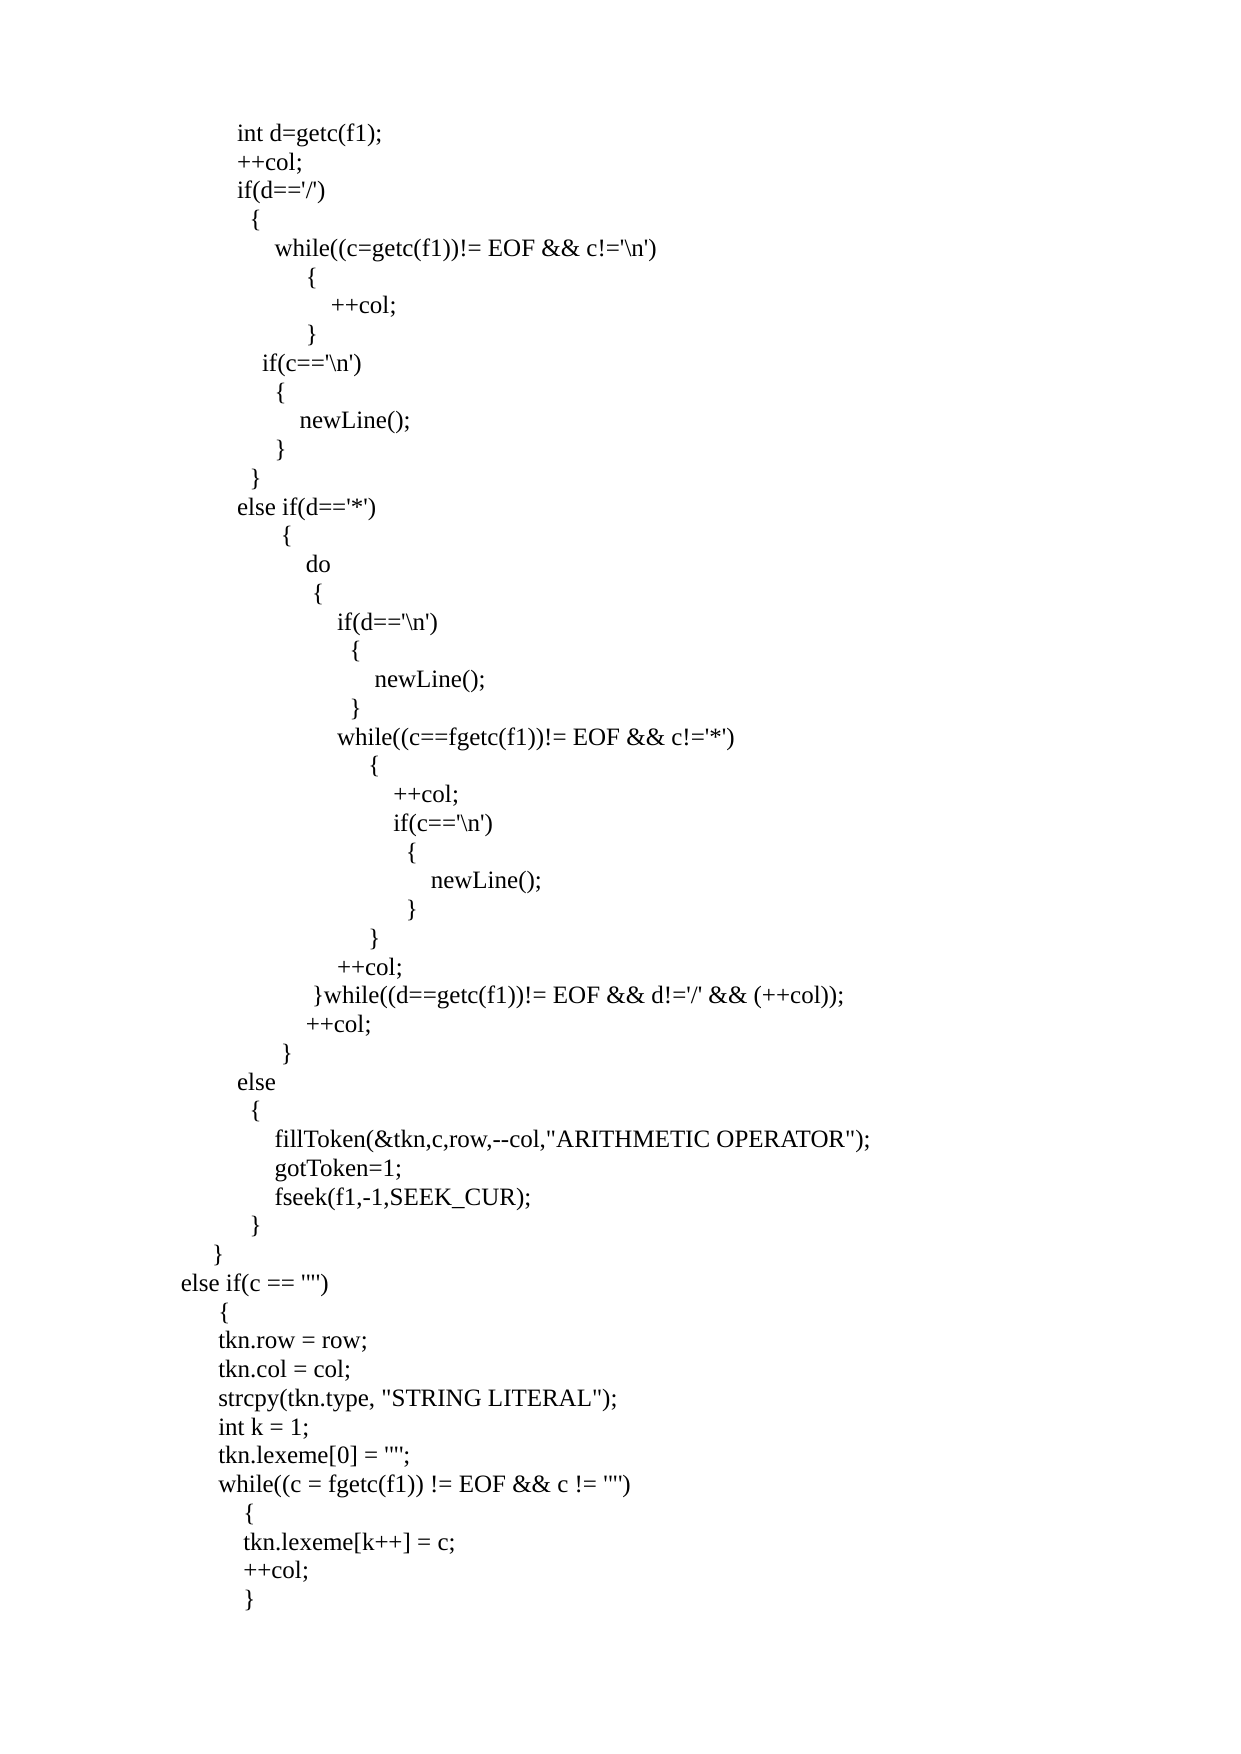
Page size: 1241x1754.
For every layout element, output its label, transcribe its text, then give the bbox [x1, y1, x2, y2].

text } [118, 319, 1122, 348]
text newLine(); [118, 406, 1122, 434]
text } [118, 1211, 1122, 1239]
text gotToken=1; [118, 1153, 1122, 1182]
text ++col; [118, 779, 1122, 808]
text tkn.lexeme[k++] = c; [118, 1527, 1122, 1556]
text { [118, 1096, 1122, 1124]
text }while((d==getc(f1))!= EOF && d!='/' && (++col)); [118, 981, 1122, 1009]
text ++col; [118, 1009, 1122, 1038]
text } [118, 693, 1122, 722]
text { [118, 1297, 1122, 1326]
text } [118, 434, 1122, 463]
text if(c=='\n') [118, 808, 1122, 837]
text tkn.row = row; [118, 1326, 1122, 1354]
text fseek(f1,-1,SEEK_CUR); [118, 1182, 1122, 1211]
text } [118, 894, 1122, 923]
text } [118, 1584, 1122, 1613]
text { [118, 751, 1122, 779]
text } [118, 1038, 1122, 1067]
text { [118, 377, 1122, 406]
text } [118, 923, 1122, 952]
text else if(d=='*') [118, 492, 1122, 521]
text ++col; [118, 1556, 1122, 1584]
text int k = 1; [118, 1412, 1122, 1441]
text newLine(); [118, 866, 1122, 894]
text { [118, 204, 1122, 233]
text ++col; [118, 952, 1122, 981]
text } [118, 1239, 1122, 1268]
text int d=getc(f1); [118, 118, 1122, 147]
text else if(c == '"') [118, 1268, 1122, 1297]
text if(d=='/') [118, 176, 1122, 204]
text while((c=getc(f1))!= EOF && c!='\n') [118, 233, 1122, 262]
text while((c = fgetc(f1)) != EOF && c != '"') [118, 1469, 1122, 1498]
text newLine(); [118, 664, 1122, 693]
text { [118, 262, 1122, 291]
text if(d=='\n') [118, 607, 1122, 636]
text { [118, 636, 1122, 664]
text ++col; [118, 291, 1122, 319]
text strcpy(tkn.type, "STRING LITERAL"); [118, 1383, 1122, 1412]
text { [118, 521, 1122, 549]
text ++col; [118, 147, 1122, 176]
text } [118, 463, 1122, 492]
text { [118, 1498, 1122, 1527]
text { [118, 578, 1122, 607]
text do [118, 549, 1122, 578]
text while((c==fgetc(f1))!= EOF && c!='*') [118, 722, 1122, 751]
text if(c=='\n') [118, 348, 1122, 377]
text tkn.col = col; [118, 1354, 1122, 1383]
text fillToken(&tkn,c,row,--col,"ARITHMETIC OPERATOR"); [118, 1124, 1122, 1153]
text tkn.lexeme[0] = '"'; [118, 1441, 1122, 1469]
text else [118, 1067, 1122, 1096]
text { [118, 837, 1122, 866]
